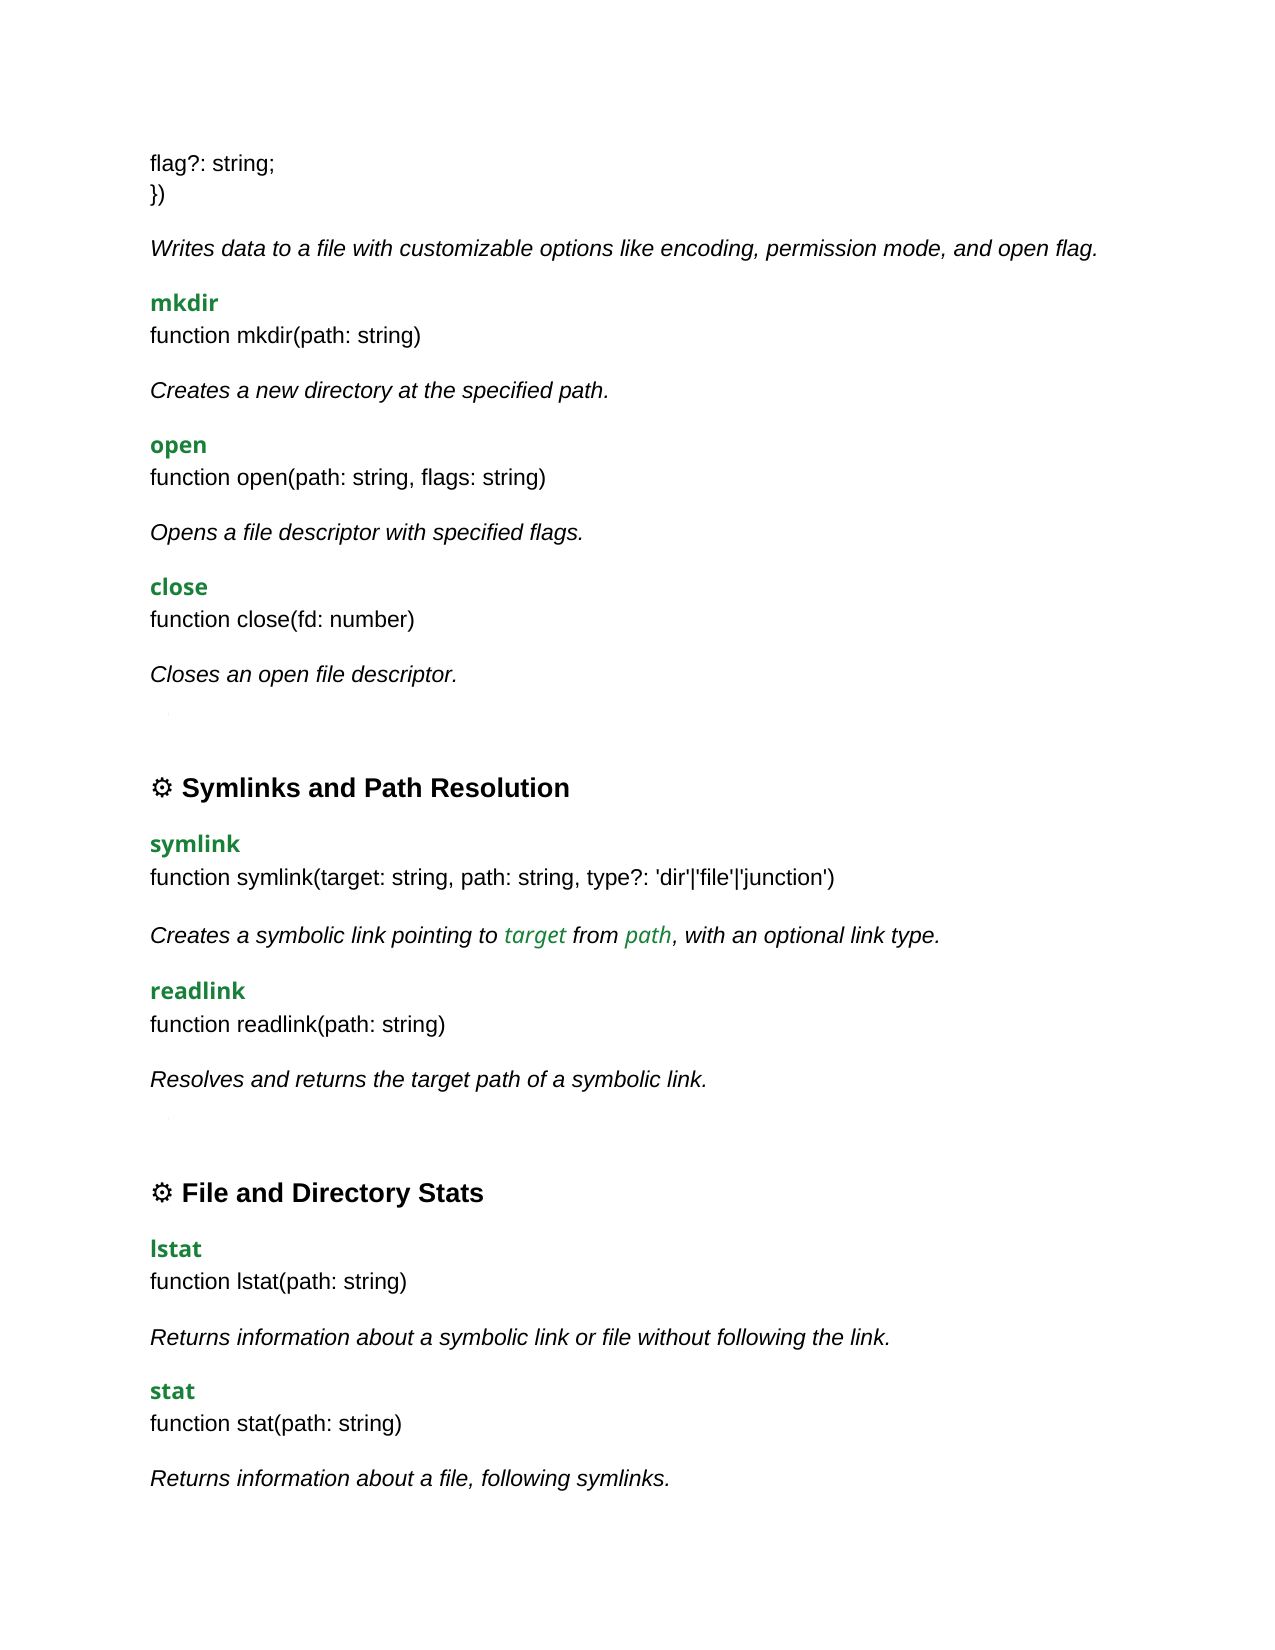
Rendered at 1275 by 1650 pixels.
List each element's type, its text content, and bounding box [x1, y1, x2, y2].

text Creates a symbolic link pointing to target from path, with an optional link type. [150, 919, 1125, 950]
subtitle ⚙️ File and Directory Stats [150, 1177, 1125, 1208]
subtitle lstat [150, 1233, 1125, 1264]
subtitle ⚙️ Symlinks and Path Resolution [150, 772, 1125, 803]
text Returns information about a file, following symlinks. [150, 1465, 1125, 1492]
text Writes data to a file with customizable options like encoding, permission mode, and open flag. [150, 235, 1125, 262]
text Opens a file descriptor with specified flags. [150, 519, 1125, 546]
subtitle symlink [150, 828, 1125, 859]
text Resolves and returns the target path of a symbolic link. [150, 1066, 1125, 1092]
subtitle open [150, 429, 1125, 460]
text function close(fd: number) [150, 606, 1125, 632]
text function symlink(target: string, path: string, type?: 'dir'|'file'|'junction') [150, 864, 1125, 890]
text Returns information about a symbolic link or file without following the link. [150, 1323, 1125, 1350]
text Closes an open file descriptor. [150, 661, 1125, 688]
text function readlink(path: string) [150, 1011, 1125, 1037]
text function mkdir(path: string) [150, 322, 1125, 348]
text flag?: string; [150, 150, 1125, 176]
text }) [150, 180, 1125, 207]
text function lstat(path: string) [150, 1268, 1125, 1294]
text function stat(path: string) [150, 1410, 1125, 1437]
subtitle mkdir [150, 287, 1125, 318]
subtitle stat [150, 1375, 1125, 1406]
subtitle readlink [150, 975, 1125, 1006]
subtitle close [150, 571, 1125, 602]
text function open(path: string, flags: string) [150, 464, 1125, 491]
text Creates a new directory at the specified path. [150, 377, 1125, 404]
